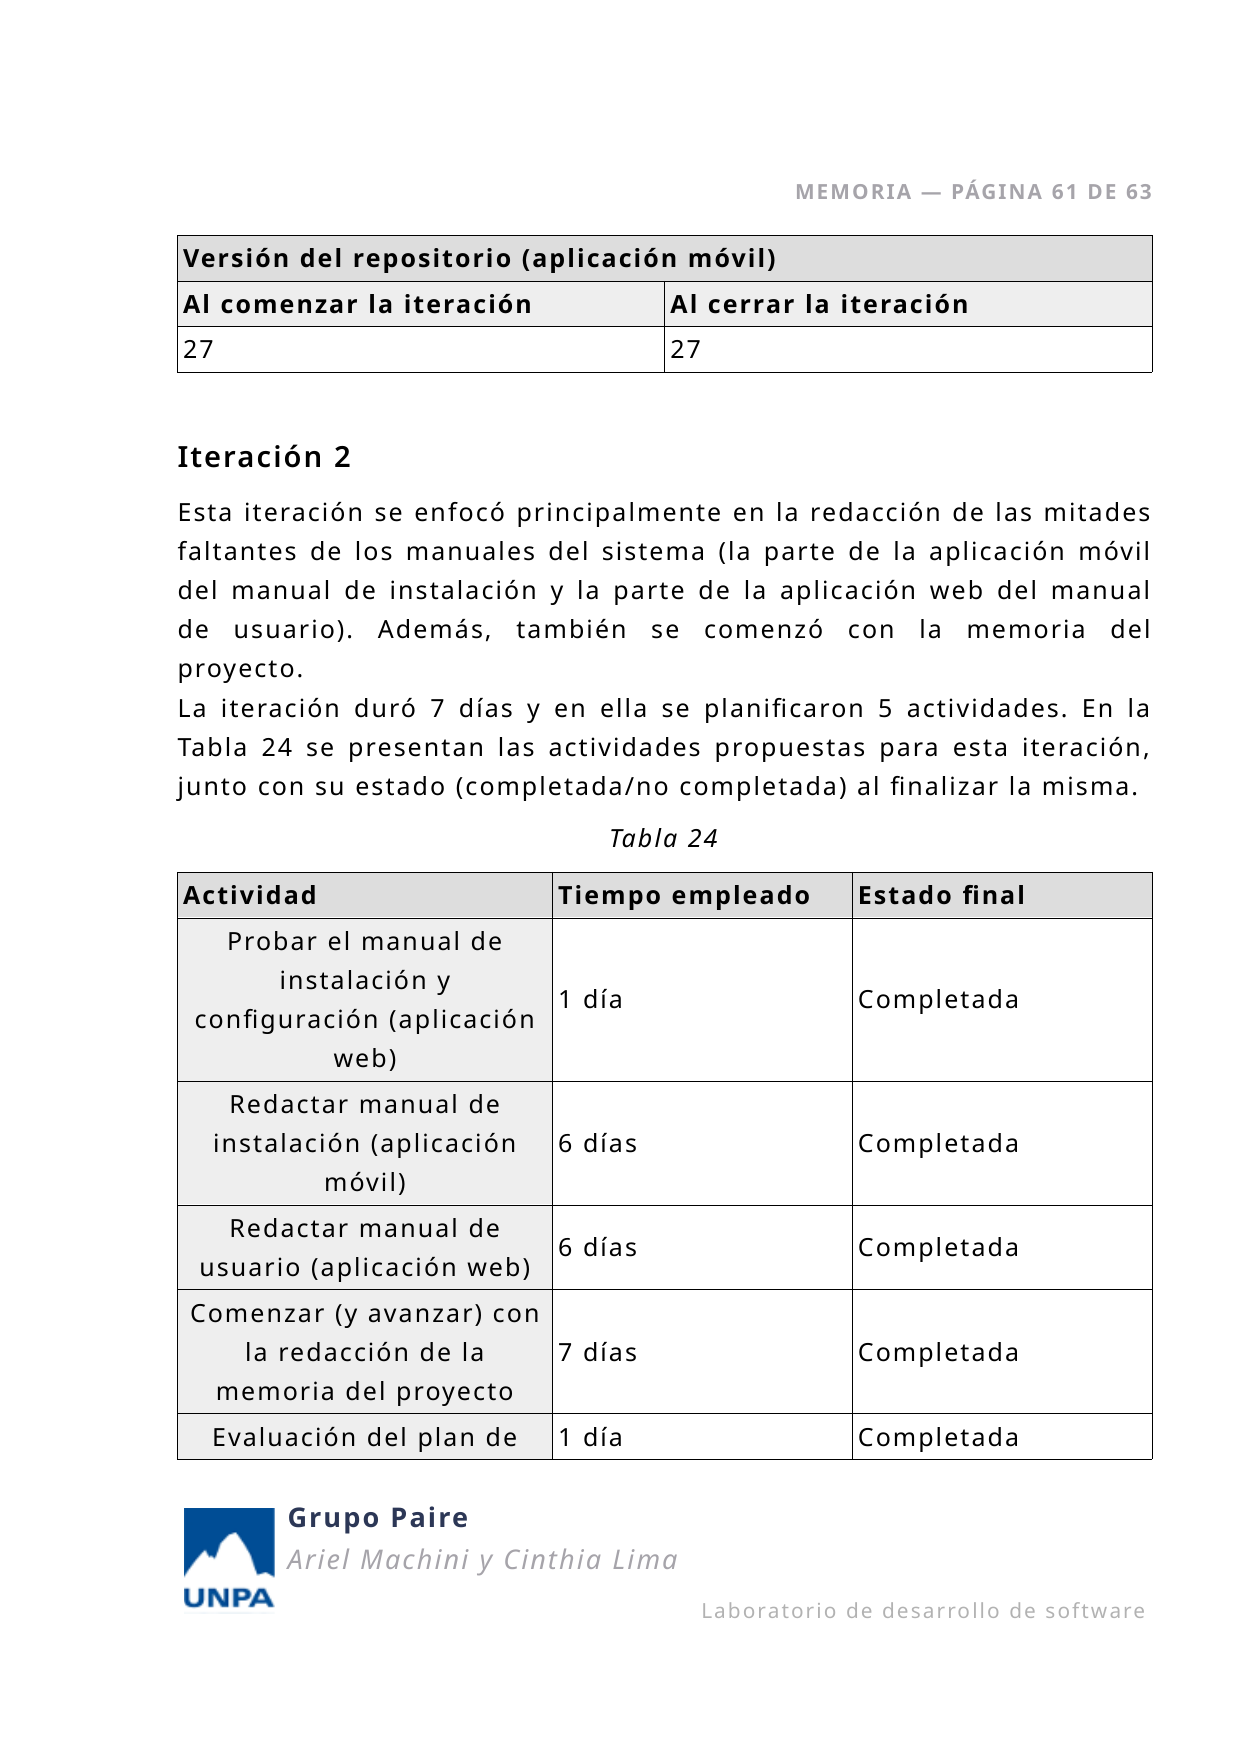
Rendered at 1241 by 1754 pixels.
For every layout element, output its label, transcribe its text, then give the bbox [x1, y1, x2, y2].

table_header Actividad [178, 873, 552, 917]
table_cell 7 días [553, 1290, 852, 1413]
table_cell 27 [665, 327, 1152, 372]
table_cell Al comenzar la iteración [178, 282, 664, 326]
text Tabla 24 [177, 820, 1152, 854]
table_cell Completada [853, 1082, 1152, 1204]
table_cell Versión del repositorio (aplicación móvil) [178, 236, 1152, 281]
table_cell Completada [853, 919, 1152, 1081]
text La iteración duró 7 días y en ella se planificaron 5 actividades. En la Tabla 24 se presentan las actividades propuestas para esta iteración, junto con su estado (completada/no completada) al finalizar la misma. [177, 690, 1152, 803]
text Esta iteración se enfocó principalmente en la redacción de las mitades faltantes de los manuales del sistema (la parte de la aplicación móvil del manual de instalación y la parte de la aplicación web del manual de usuario). Además, también se comenzó con la memoria del proyecto. [177, 494, 1152, 685]
table_cell Probar el manual de instalación y configuración (aplicación web) [178, 919, 552, 1081]
table_cell Evaluación del plan de [178, 1414, 552, 1459]
table_cell Al cerrar la iteración [665, 282, 1152, 326]
table_cell Redactar manual de instalación (aplicación móvil) [178, 1082, 552, 1204]
table_cell 1 día [553, 919, 852, 1081]
table_cell 6 días [553, 1082, 852, 1204]
table_cell 1 día [553, 1414, 852, 1459]
table_cell Completada [853, 1414, 1152, 1459]
table_header Tiempo empleado [553, 873, 852, 917]
table_cell Completada [853, 1290, 1152, 1413]
picture [184, 1508, 275, 1614]
table_cell Comenzar (y avanzar) con la redacción de la memoria del proyecto [178, 1290, 552, 1413]
subtitle Iteración 2 [177, 436, 1152, 476]
table_cell Redactar manual de usuario (aplicación web) [178, 1206, 552, 1289]
table_cell 27 [178, 327, 664, 372]
table_header Estado final [853, 873, 1152, 917]
table_cell 6 días [553, 1206, 852, 1289]
table_cell Completada [853, 1206, 1152, 1289]
